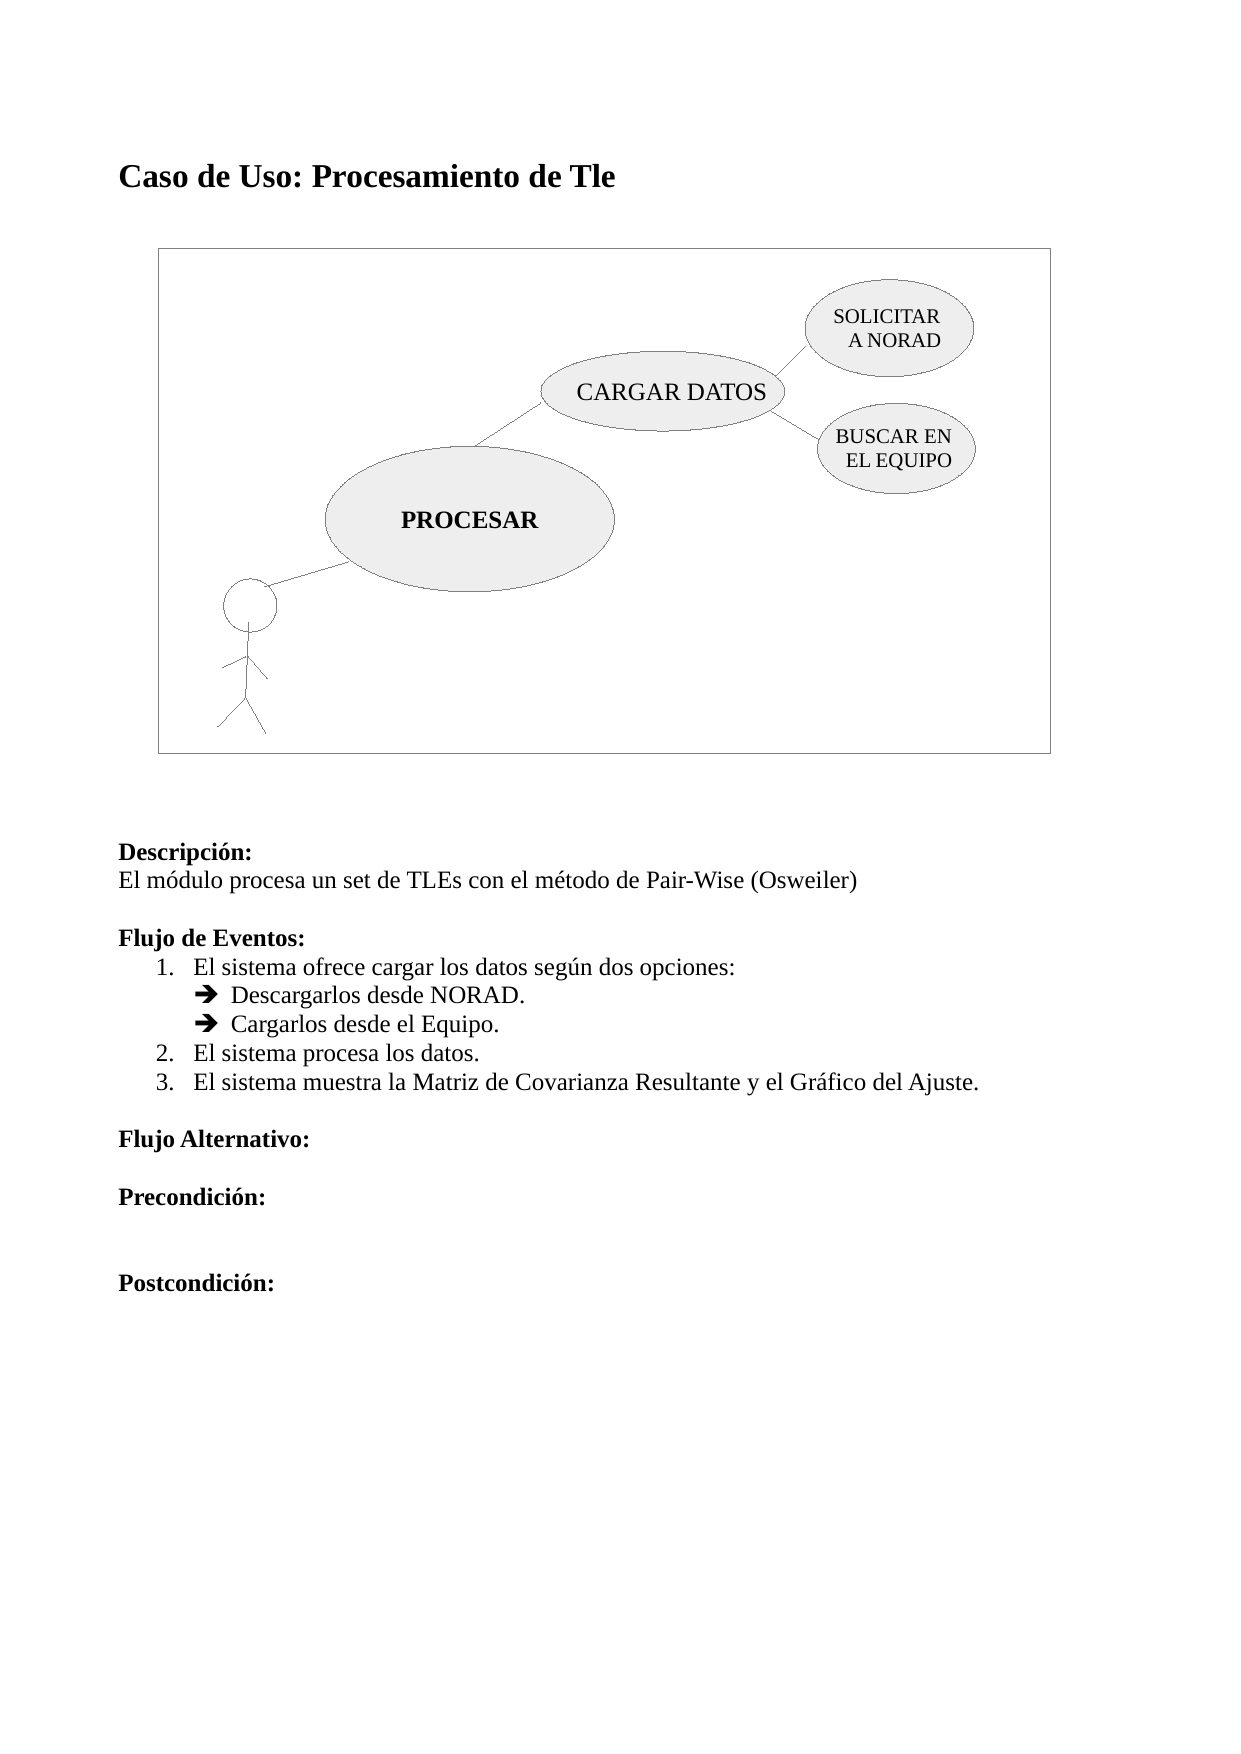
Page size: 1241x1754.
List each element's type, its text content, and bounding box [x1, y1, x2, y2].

text Postcondición: [118, 1268, 1122, 1297]
list El sistema muestra la Matriz de Covarianza Resultante y el Gráfico del Ajuste. [156, 1067, 1122, 1096]
text Caso de Uso: Procesamiento de Tle [118, 156, 1122, 195]
list El sistema procesa los datos. [156, 1038, 1122, 1067]
text Flujo de Eventos: [118, 923, 1122, 952]
text Flujo Alternativo: [118, 1124, 1122, 1153]
list Cargarlos desde el Equipo. [193, 1009, 1122, 1038]
text Descripción: [118, 837, 1122, 866]
list Descargarlos desde NORAD. [193, 981, 1122, 1009]
text Precondición: [118, 1182, 1122, 1211]
list El sistema ofrece cargar los datos según dos opciones: [156, 952, 1122, 981]
text El módulo procesa un set de TLEs con el método de Pair-Wise (Osweiler) [118, 866, 1122, 894]
